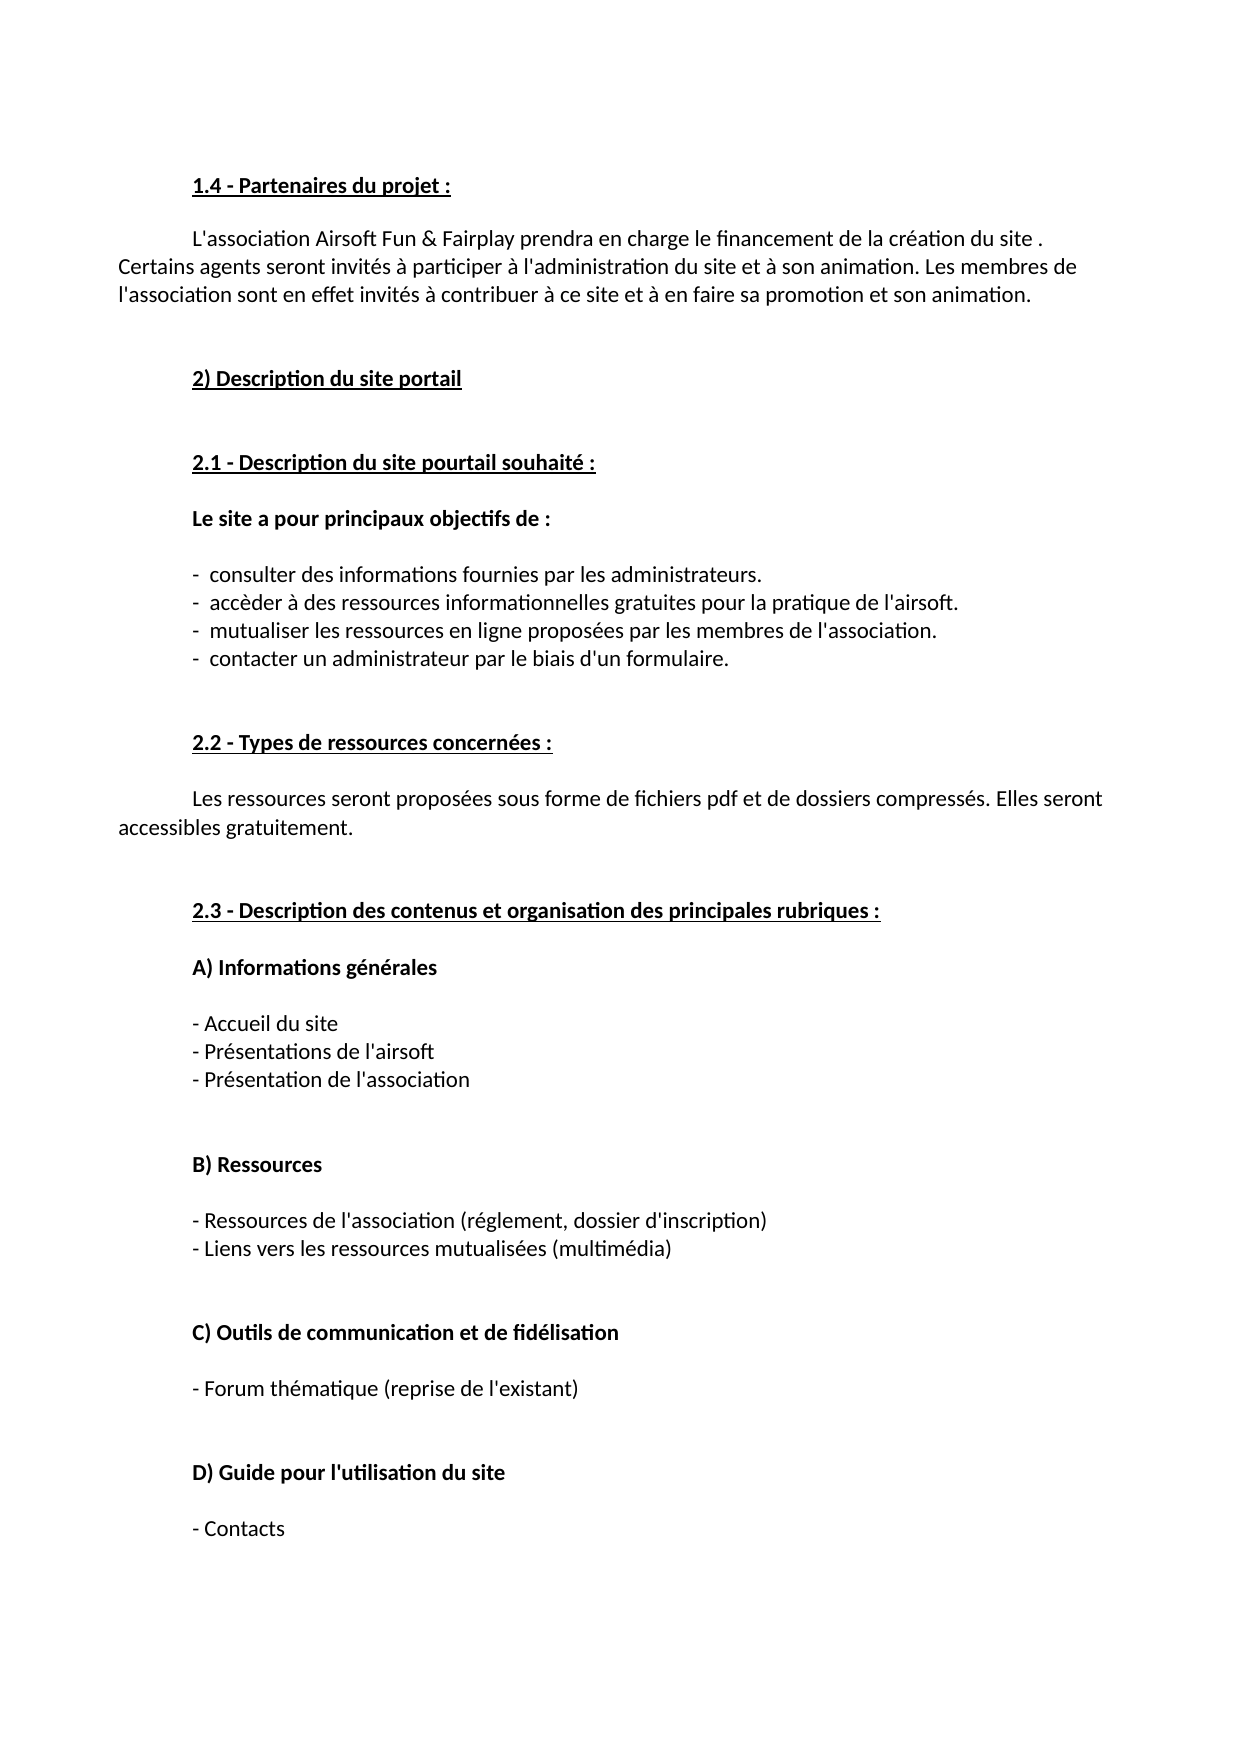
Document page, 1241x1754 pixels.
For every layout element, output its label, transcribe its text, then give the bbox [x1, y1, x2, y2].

text L'association Airsoft Fun & Fairplay prendra en charge le financement de la création du site . Certains agents seront invités à participer à l'administration du site et à son animation. Les membres de l'association sont en effet invités à contribuer à ce site et à en faire sa promotion et son animation. [118, 224, 1122, 308]
text B) Ressources [118, 1150, 1122, 1178]
text D) Guide pour l'utilisation du site [118, 1458, 1122, 1487]
text - Ressources de l'association (réglement, dossier d'inscription) [118, 1206, 1122, 1234]
text - Présentation de l'association [118, 1065, 1122, 1093]
text 2) Description du site portail [118, 364, 1122, 392]
text C) Outils de communication et de fidélisation [118, 1318, 1122, 1346]
text A) Informations générales [118, 953, 1122, 981]
text - mutualiser les ressources en ligne proposées par les membres de l'association. [118, 616, 1122, 644]
text Le site a pour principaux objectifs de : [118, 504, 1122, 532]
text Les ressources seront proposées sous forme de fichiers pdf et de dossiers compressés. Elles seront accessibles gratuitement. [118, 784, 1122, 841]
text 2.3 - Description des contenus et organisation des principales rubriques : [118, 897, 1122, 925]
text 1.4 - Partenaires du projet : [118, 171, 1122, 199]
text - consulter des informations fournies par les administrateurs. [118, 560, 1122, 588]
text - contacter un administrateur par le biais d'un formulaire. [118, 644, 1122, 672]
text - accèder à des ressources informationnelles gratuites pour la pratique de l'airsoft. [118, 588, 1122, 616]
text - Présentations de l'airsoft [118, 1037, 1122, 1065]
text - Contacts [118, 1514, 1122, 1543]
text - Forum thématique (reprise de l'existant) [118, 1374, 1122, 1402]
text - Accueil du site [118, 1009, 1122, 1037]
text - Liens vers les ressources mutualisées (multimédia) [118, 1234, 1122, 1262]
text 2.2 - Types de ressources concernées : [118, 728, 1122, 757]
text 2.1 - Description du site pourtail souhaité : [118, 448, 1122, 476]
